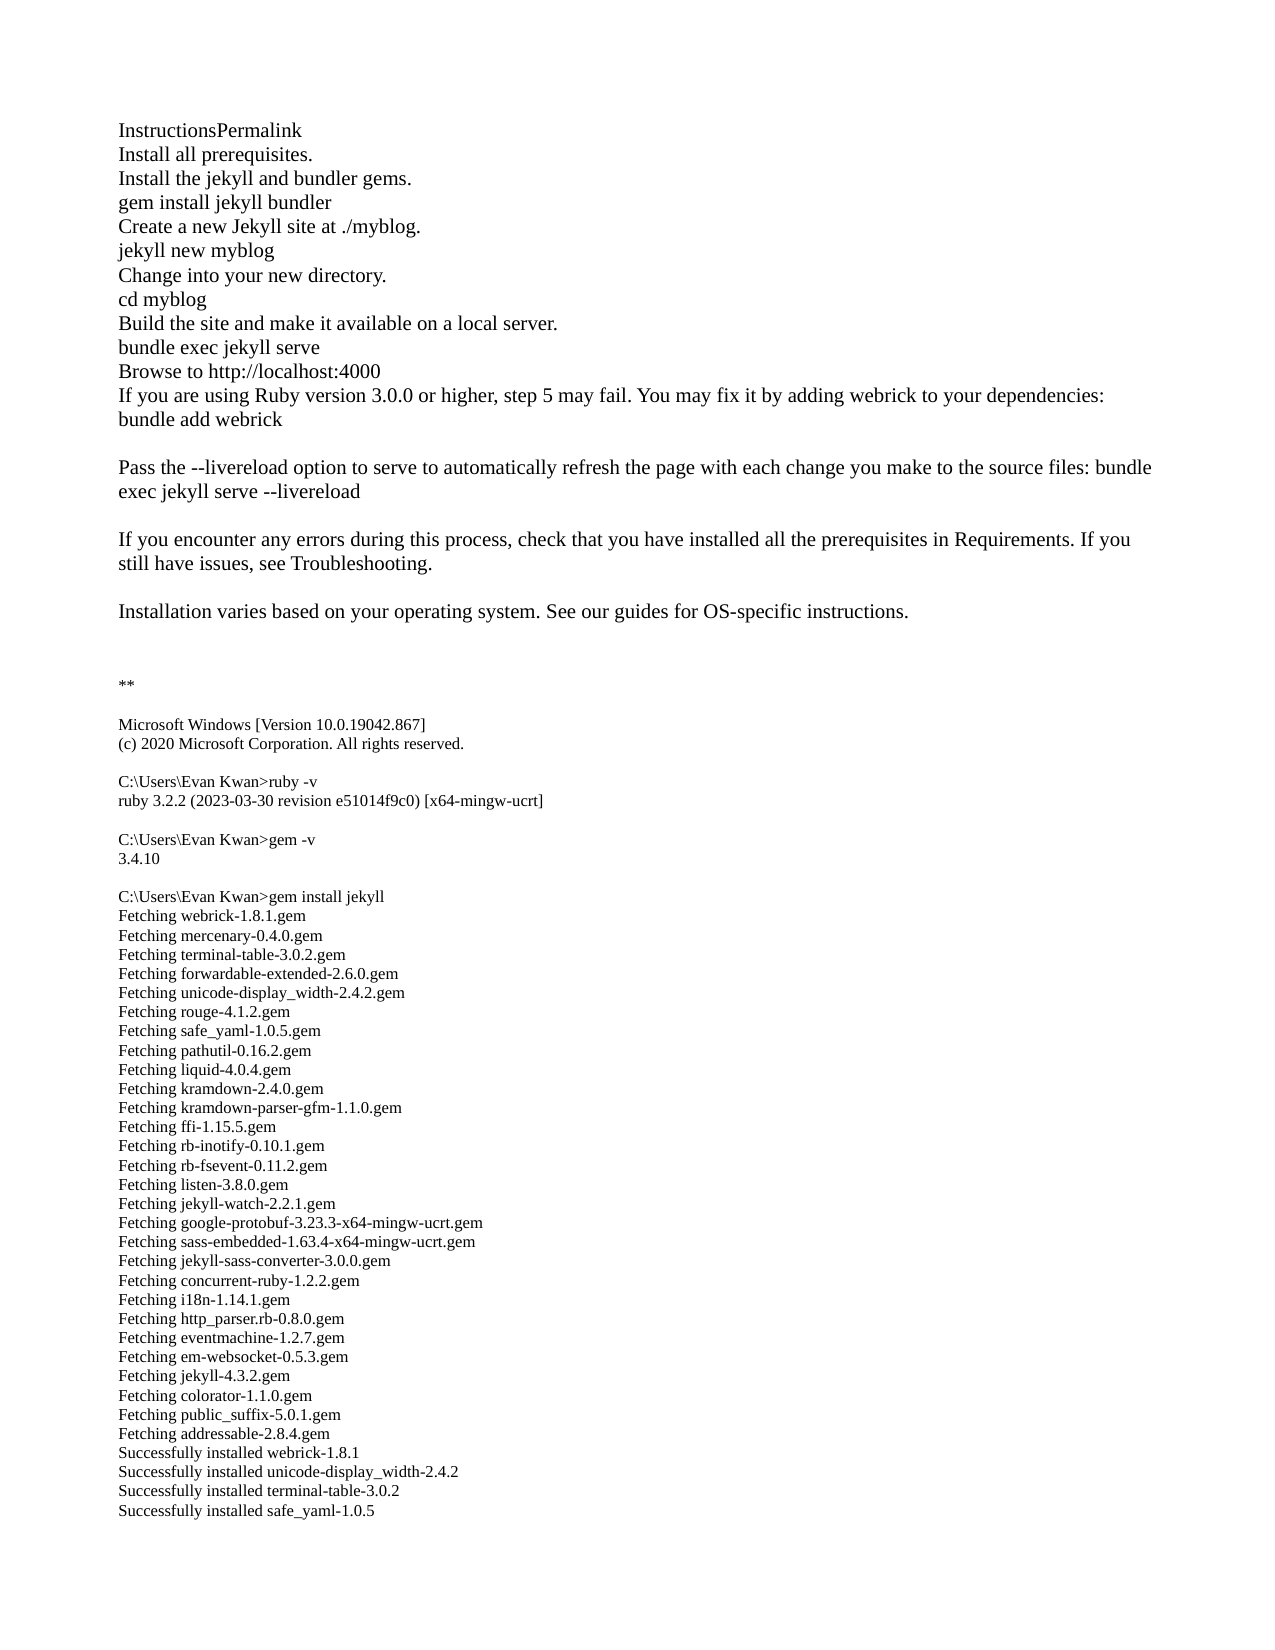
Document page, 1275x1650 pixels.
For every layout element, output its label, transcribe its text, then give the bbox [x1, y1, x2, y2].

text Fetching sass-embedded-1.63.4-x64-mingw-ucrt.gem [118, 1232, 1157, 1251]
text gem install jekyll bundler [118, 190, 1157, 214]
text Fetching unicode-display_width-2.4.2.gem [118, 983, 1157, 1002]
text Fetching eventmachine-1.2.7.gem [118, 1328, 1157, 1347]
text Fetching terminal-table-3.0.2.gem [118, 944, 1157, 964]
text Successfully installed terminal-table-3.0.2 [118, 1481, 1157, 1500]
text Build the site and make it available on a local server. [118, 311, 1157, 335]
text Fetching public_suffix-5.0.1.gem [118, 1404, 1157, 1424]
text C:\Users\Evan Kwan>ruby -v [118, 772, 1157, 791]
text Pass the --livereload option to serve to automatically refresh the page with each change you make to the source files: bundle exec jekyll serve --livereload [118, 455, 1157, 503]
text Successfully installed unicode-display_width-2.4.2 [118, 1462, 1157, 1481]
text Fetching jekyll-4.3.2.gem [118, 1366, 1157, 1385]
text Fetching liquid-4.0.4.gem [118, 1059, 1157, 1079]
text Create a new Jekyll site at ./myblog. [118, 214, 1157, 238]
text C:\Users\Evan Kwan>gem -v [118, 829, 1157, 849]
text (c) 2020 Microsoft Corporation. All rights reserved. [118, 734, 1157, 753]
text C:\Users\Evan Kwan>gem install jekyll [118, 887, 1157, 906]
text Fetching i18n-1.14.1.gem [118, 1289, 1157, 1309]
text ** [118, 676, 1157, 695]
text Fetching jekyll-sass-converter-3.0.0.gem [118, 1251, 1157, 1270]
text Fetching addressable-2.8.4.gem [118, 1424, 1157, 1443]
text bundle exec jekyll serve [118, 335, 1157, 359]
text Fetching rb-fsevent-0.11.2.gem [118, 1155, 1157, 1174]
text Fetching em-websocket-0.5.3.gem [118, 1347, 1157, 1366]
text Fetching listen-3.8.0.gem [118, 1174, 1157, 1194]
text Installation varies based on your operating system. See our guides for OS-specific instructions. [118, 599, 1157, 623]
text Fetching ffi-1.15.5.gem [118, 1117, 1157, 1136]
text cd myblog [118, 287, 1157, 311]
text Install all prerequisites. [118, 142, 1157, 166]
text Fetching http_parser.rb-0.8.0.gem [118, 1309, 1157, 1328]
text Fetching pathutil-0.16.2.gem [118, 1040, 1157, 1059]
text ruby 3.2.2 (2023-03-30 revision e51014f9c0) [x64-mingw-ucrt] [118, 791, 1157, 810]
text jekyll new myblog [118, 238, 1157, 262]
text Fetching jekyll-watch-2.2.1.gem [118, 1194, 1157, 1213]
text 3.4.10 [118, 849, 1157, 868]
text Microsoft Windows [Version 10.0.19042.867] [118, 714, 1157, 734]
text Fetching rouge-4.1.2.gem [118, 1002, 1157, 1021]
text If you encounter any errors during this process, check that you have installed all the prerequisites in Requirements. If you still have issues, see Troubleshooting. [118, 527, 1157, 575]
text InstructionsPermalink [118, 118, 1157, 142]
text Fetching mercenary-0.4.0.gem [118, 925, 1157, 944]
text Fetching google-protobuf-3.23.3-x64-mingw-ucrt.gem [118, 1213, 1157, 1232]
text Install the jekyll and bundler gems. [118, 166, 1157, 190]
text Fetching kramdown-parser-gfm-1.1.0.gem [118, 1098, 1157, 1117]
text Fetching concurrent-ruby-1.2.2.gem [118, 1270, 1157, 1289]
text If you are using Ruby version 3.0.0 or higher, step 5 may fail. You may fix it by adding webrick to your dependencies: bundle add webrick [118, 383, 1157, 431]
text Fetching kramdown-2.4.0.gem [118, 1079, 1157, 1098]
text Successfully installed safe_yaml-1.0.5 [118, 1500, 1157, 1519]
text Browse to http://localhost:4000 [118, 359, 1157, 383]
text Fetching rb-inotify-0.10.1.gem [118, 1136, 1157, 1155]
text Change into your new directory. [118, 262, 1157, 287]
text Fetching safe_yaml-1.0.5.gem [118, 1021, 1157, 1040]
text Fetching colorator-1.1.0.gem [118, 1385, 1157, 1404]
text Fetching webrick-1.8.1.gem [118, 906, 1157, 925]
text Successfully installed webrick-1.8.1 [118, 1443, 1157, 1462]
text Fetching forwardable-extended-2.6.0.gem [118, 964, 1157, 983]
